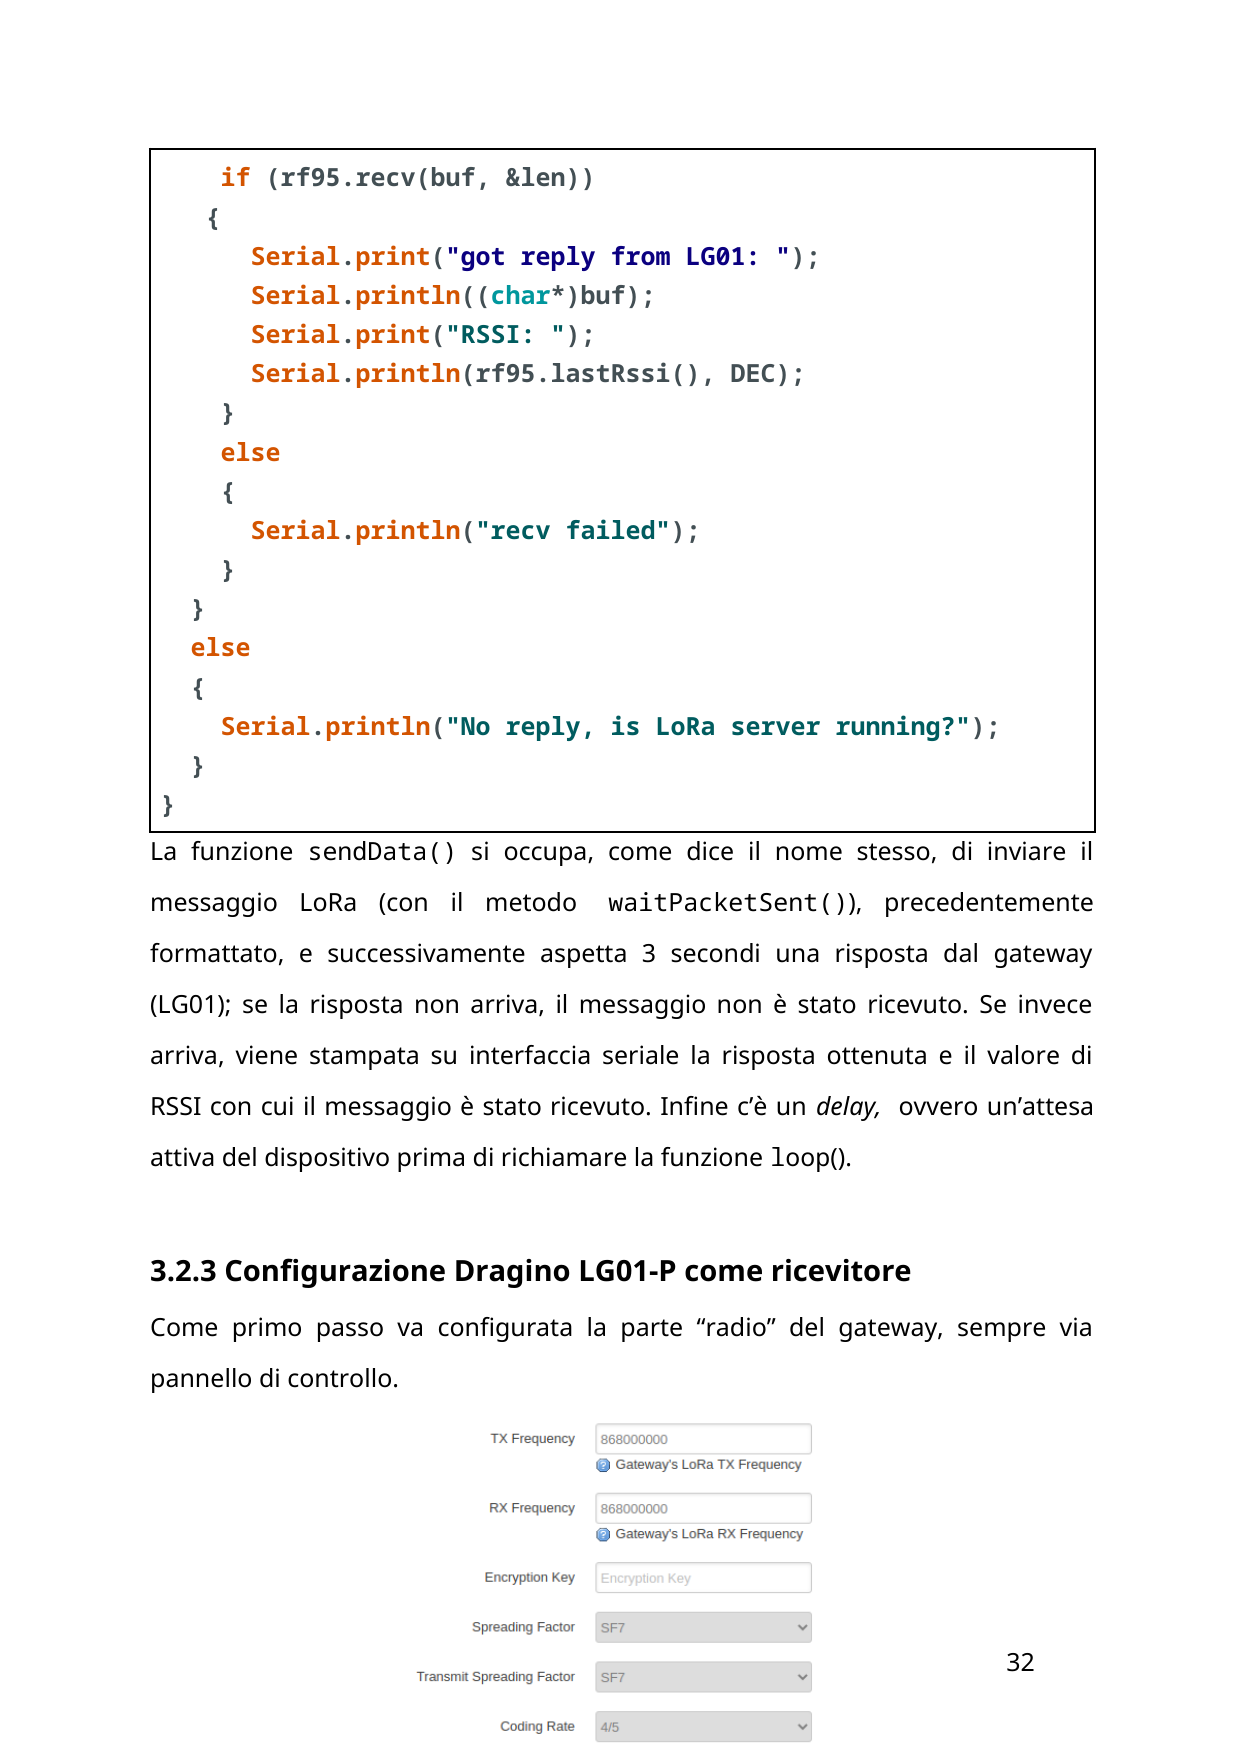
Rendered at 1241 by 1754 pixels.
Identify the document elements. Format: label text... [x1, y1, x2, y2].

picture [412, 1415, 844, 1754]
table_header if (rf95.recv(buf, &len)) { Serial.print("got reply from LG01: "); Serial.println((char*)buf); Serial.print("RSSI: "); Serial.println(rf95.lastRssi(), DEC); } else { Serial.println("recv failed"); } } else { Serial.println("No reply, is LoRa server running?"); } } [151, 150, 1094, 831]
subtitle 3.2.3 Configurazione Dragino LG01-P come ricevitore [912, 1250, 1094, 1290]
text Come primo passo va configurata la parte “radio” del gateway, sempre via pannello di controllo. [150, 1309, 1094, 1395]
text La funzione sendData() si occupa, come dice il nome stesso, di inviare il messaggio LoRa (con il metodo waitPacketSent()), precedentemente formattato, e successivamente aspetta 3 secondi una risposta dal gateway (LG01); se la risposta non arriva, il messaggio non è stato ricevuto. Se invece arriva, viene stampata su interfaccia seriale la risposta ottenuta e il valore di RSSI con cui il messaggio è stato ricevuto. Infine c’è un delay, ovvero un’attesa attiva del dispositivo prima di richiamare la funzione loop(). [150, 833, 1094, 1174]
